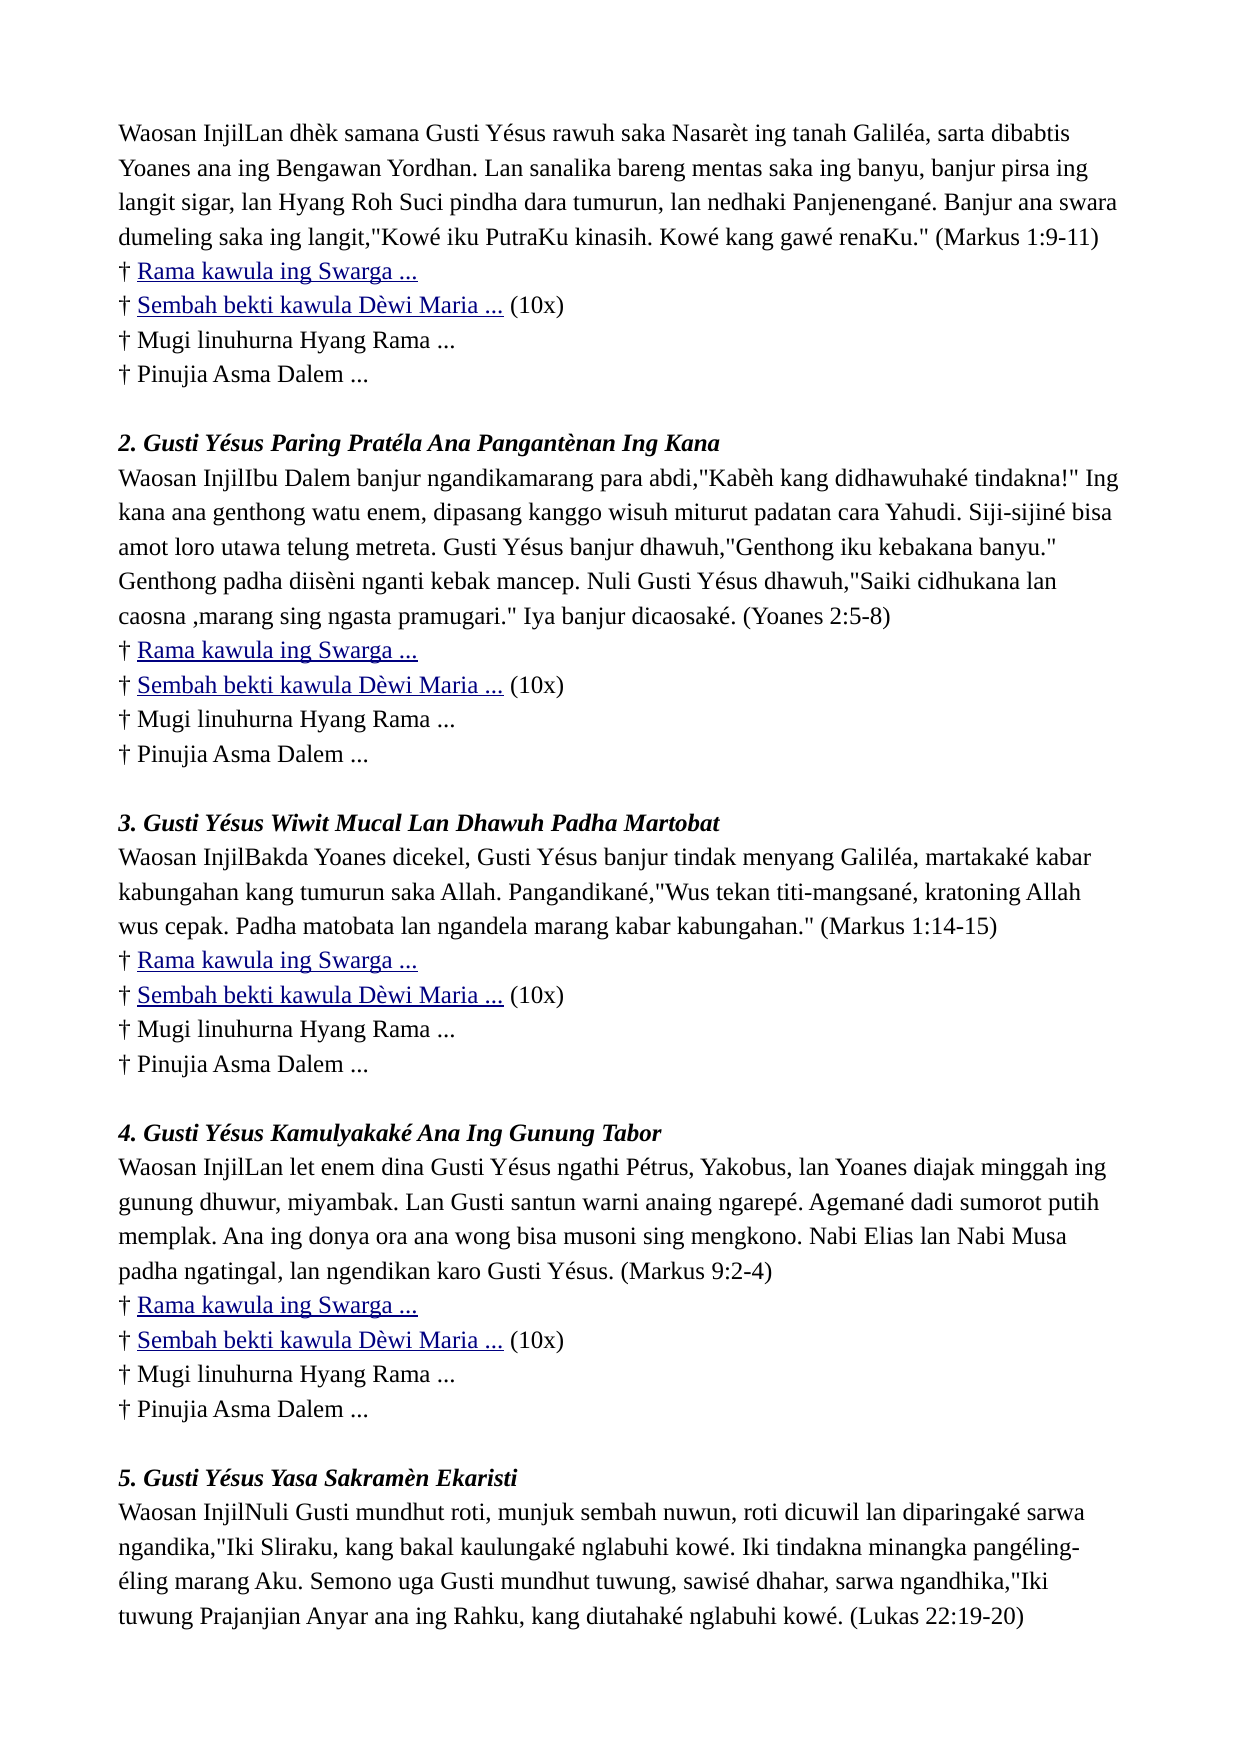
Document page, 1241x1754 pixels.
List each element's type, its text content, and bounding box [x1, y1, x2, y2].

text Waosan InjilLan dhèk samana Gusti Yésus rawuh saka Nasarèt ing tanah Galiléa, sarta dibabtis Yoanes ana ing Bengawan Yordhan. Lan sanalika bareng mentas saka ing banyu, banjur pirsa ing langit sigar, lan Hyang Roh Suci pindha dara tumurun, lan nedhaki Panjenengané. Banjur ana swara dumeling saka ing langit,"Kowé iku PutraKu kinasih. Kowé kang gawé renaKu." (Markus 1:9-11) † Rama kawula ing Swarga ... † Sembah bekti kawula Dèwi Maria ... (10x) † Mugi linuhurna Hyang Rama ... † Pinujia Asma Dalem ... 2. Gusti Yésus Paring Pratéla Ana Pangantènan Ing Kana Waosan InjilIbu Dalem banjur ngandikamarang para abdi,"Kabèh kang didhawuhaké tindakna!" Ing kana ana genthong watu enem, dipasang kanggo wisuh miturut padatan cara Yahudi. Siji-sijiné bisa amot loro utawa telung metreta. Gusti Yésus banjur dhawuh,"Genthong iku kebakana banyu." Genthong padha diisèni nganti kebak mancep. Nuli Gusti Yésus dhawuh,"Saiki cidhukana lan caosna ,marang sing ngasta pramugari." Iya banjur dicaosaké. (Yoanes 2:5-8) † Rama kawula ing Swarga ... † Sembah bekti kawula Dèwi Maria ... (10x) † Mugi linuhurna Hyang Rama ... † Pinujia Asma Dalem ... 3. Gusti Yésus Wiwit Mucal Lan Dhawuh Padha Martobat Waosan InjilBakda Yoanes dicekel, Gusti Yésus banjur tindak menyang Galiléa, martakaké kabar kabungahan kang tumurun saka Allah. Pangandikané,"Wus tekan titi-mangsané, kratoning Allah wus cepak. Padha matobata lan ngandela marang kabar kabungahan." (Markus 1:14-15) † Rama kawula ing Swarga ... † Sembah bekti kawula Dèwi Maria ... (10x) † Mugi linuhurna Hyang Rama ... † Pinujia Asma Dalem ... 4. Gusti Yésus Kamulyakaké Ana Ing Gunung Tabor Waosan InjilLan let enem dina Gusti Yésus ngathi Pétrus, Yakobus, lan Yoanes diajak minggah ing gunung dhuwur, miyambak. Lan Gusti santun warni anaing ngarepé. Agemané dadi sumorot putih memplak. Ana ing donya ora ana wong bisa musoni sing mengkono. Nabi Elias lan Nabi Musa padha ngatingal, lan ngendikan karo Gusti Yésus. (Markus 9:2-4) † Rama kawula ing Swarga ... † Sembah bekti kawula Dèwi Maria ... (10x) † Mugi linuhurna Hyang Rama ... † Pinujia Asma Dalem ... 5. Gusti Yésus Yasa Sakramèn Ekaristi Waosan InjilNuli Gusti mundhut roti, munjuk sembah nuwun, roti dicuwil lan diparingaké sarwa ngandika,"Iki Sliraku, kang bakal kaulungaké nglabuhi kowé. Iki tindakna minangka pangéling-éling marang Aku. Semono uga Gusti mundhut tuwung, sawisé dhahar, sarwa ngandhika,"Iki tuwung Prajanjian Anyar ana ing Rahku, kang diutahaké nglabuhi kowé. (Lukas 22:19-20) [118, 118, 1122, 1629]
